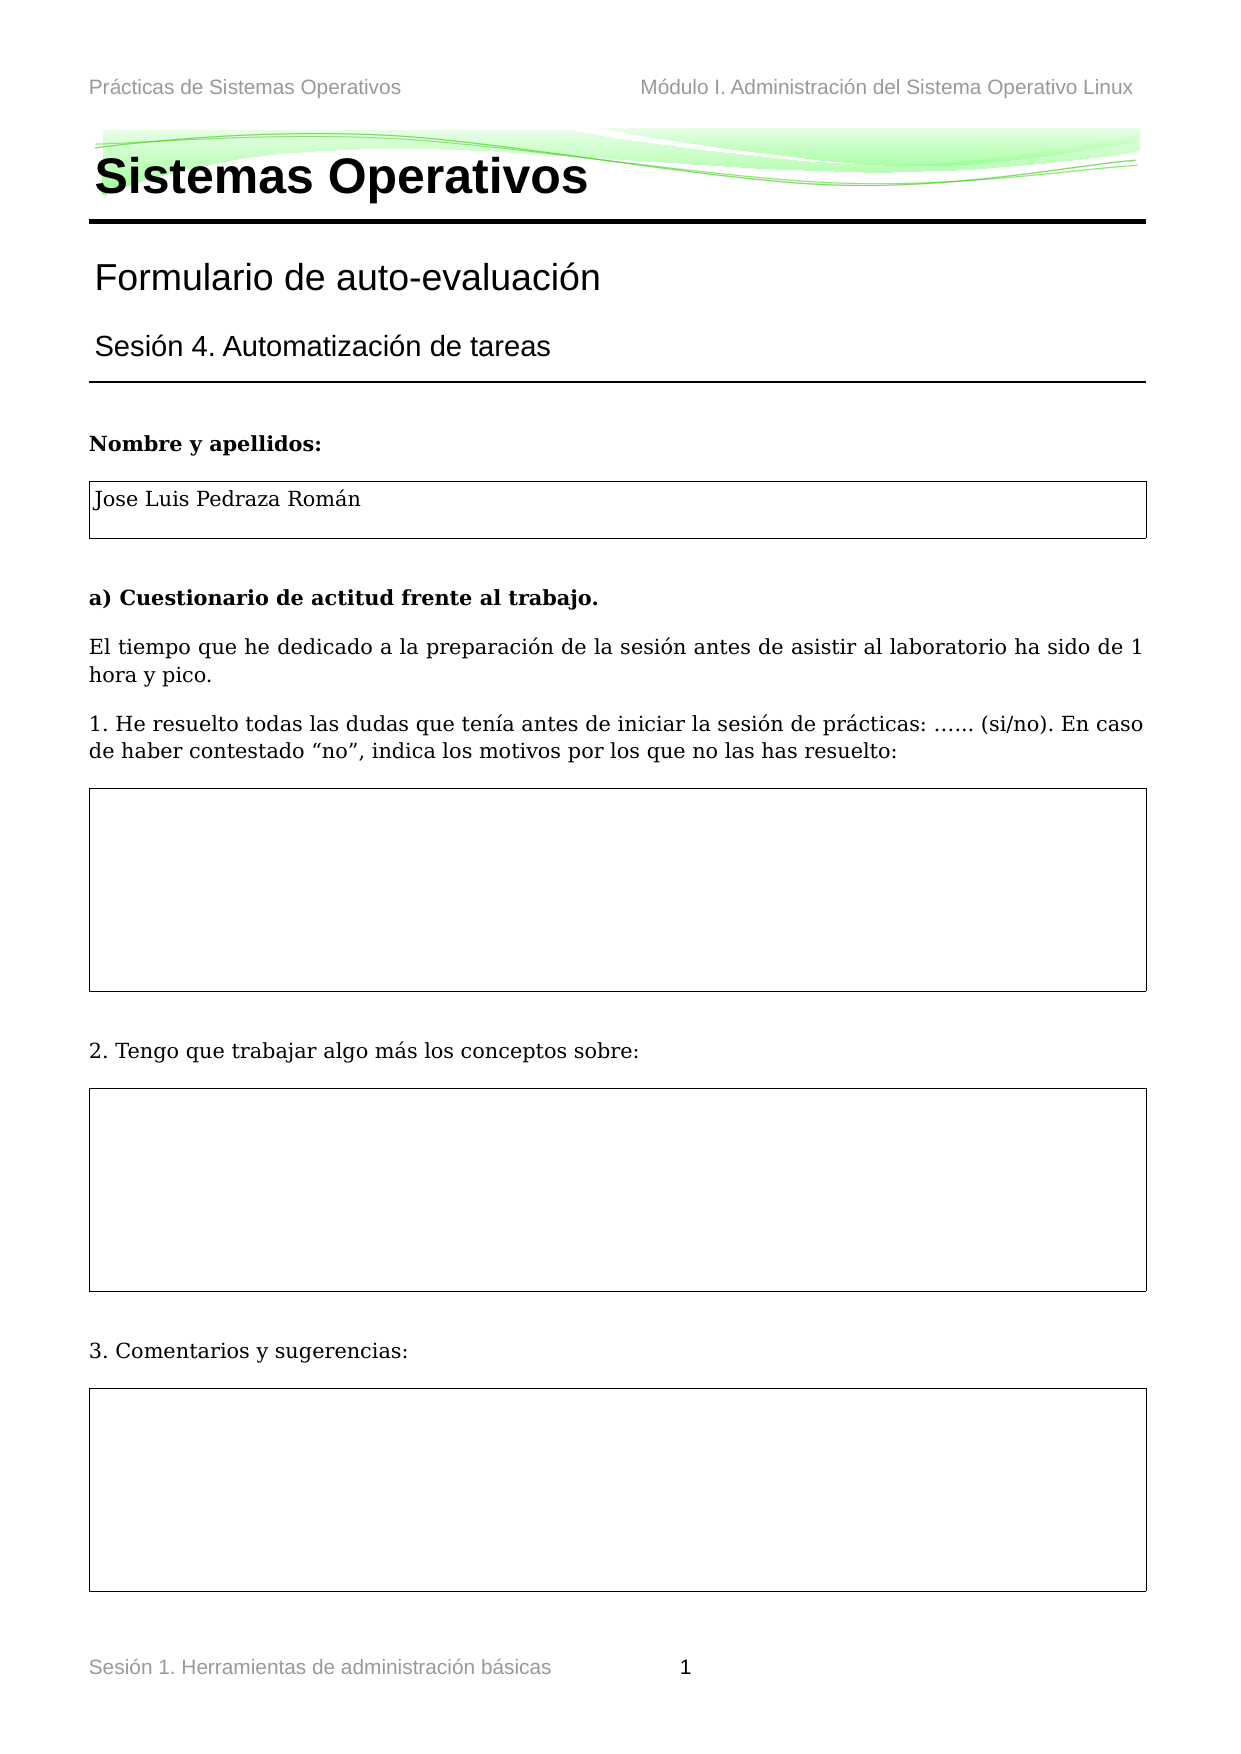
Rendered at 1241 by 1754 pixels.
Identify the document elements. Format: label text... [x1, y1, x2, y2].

text 2. Tengo que trabajar algo más los conceptos sobre: [89, 1039, 1146, 1064]
text Nombre y apellidos: [89, 432, 1146, 456]
text 3. Comentarios y sugerencias: [89, 1339, 1146, 1364]
picture [94, 128, 1141, 195]
text a) Cuestionario de actitud frente al trabajo. [89, 586, 1146, 611]
picture [376, 171, 387, 189]
text El tiempo que he dedicado a la preparación de la sesión antes de asistir al laboratorio ha sido de 1 hora y pico. [89, 635, 1146, 687]
table_header [90, 789, 1146, 991]
table_header Sistemas Operativos [89, 123, 1146, 219]
table_header Formulario de auto-evaluación Sesión 4. Automatización de tareas [89, 224, 1146, 381]
table_header [90, 1089, 1146, 1291]
table_header [90, 1389, 1146, 1591]
table_header Jose Luis Pedraza Román [90, 482, 1146, 537]
text 1. He resuelto todas las dudas que tenía antes de iniciar la sesión de prácticas: …... (si/no). En caso de haber contestado “no”, indica los motivos por los que no las has resuelto: [89, 712, 1146, 764]
